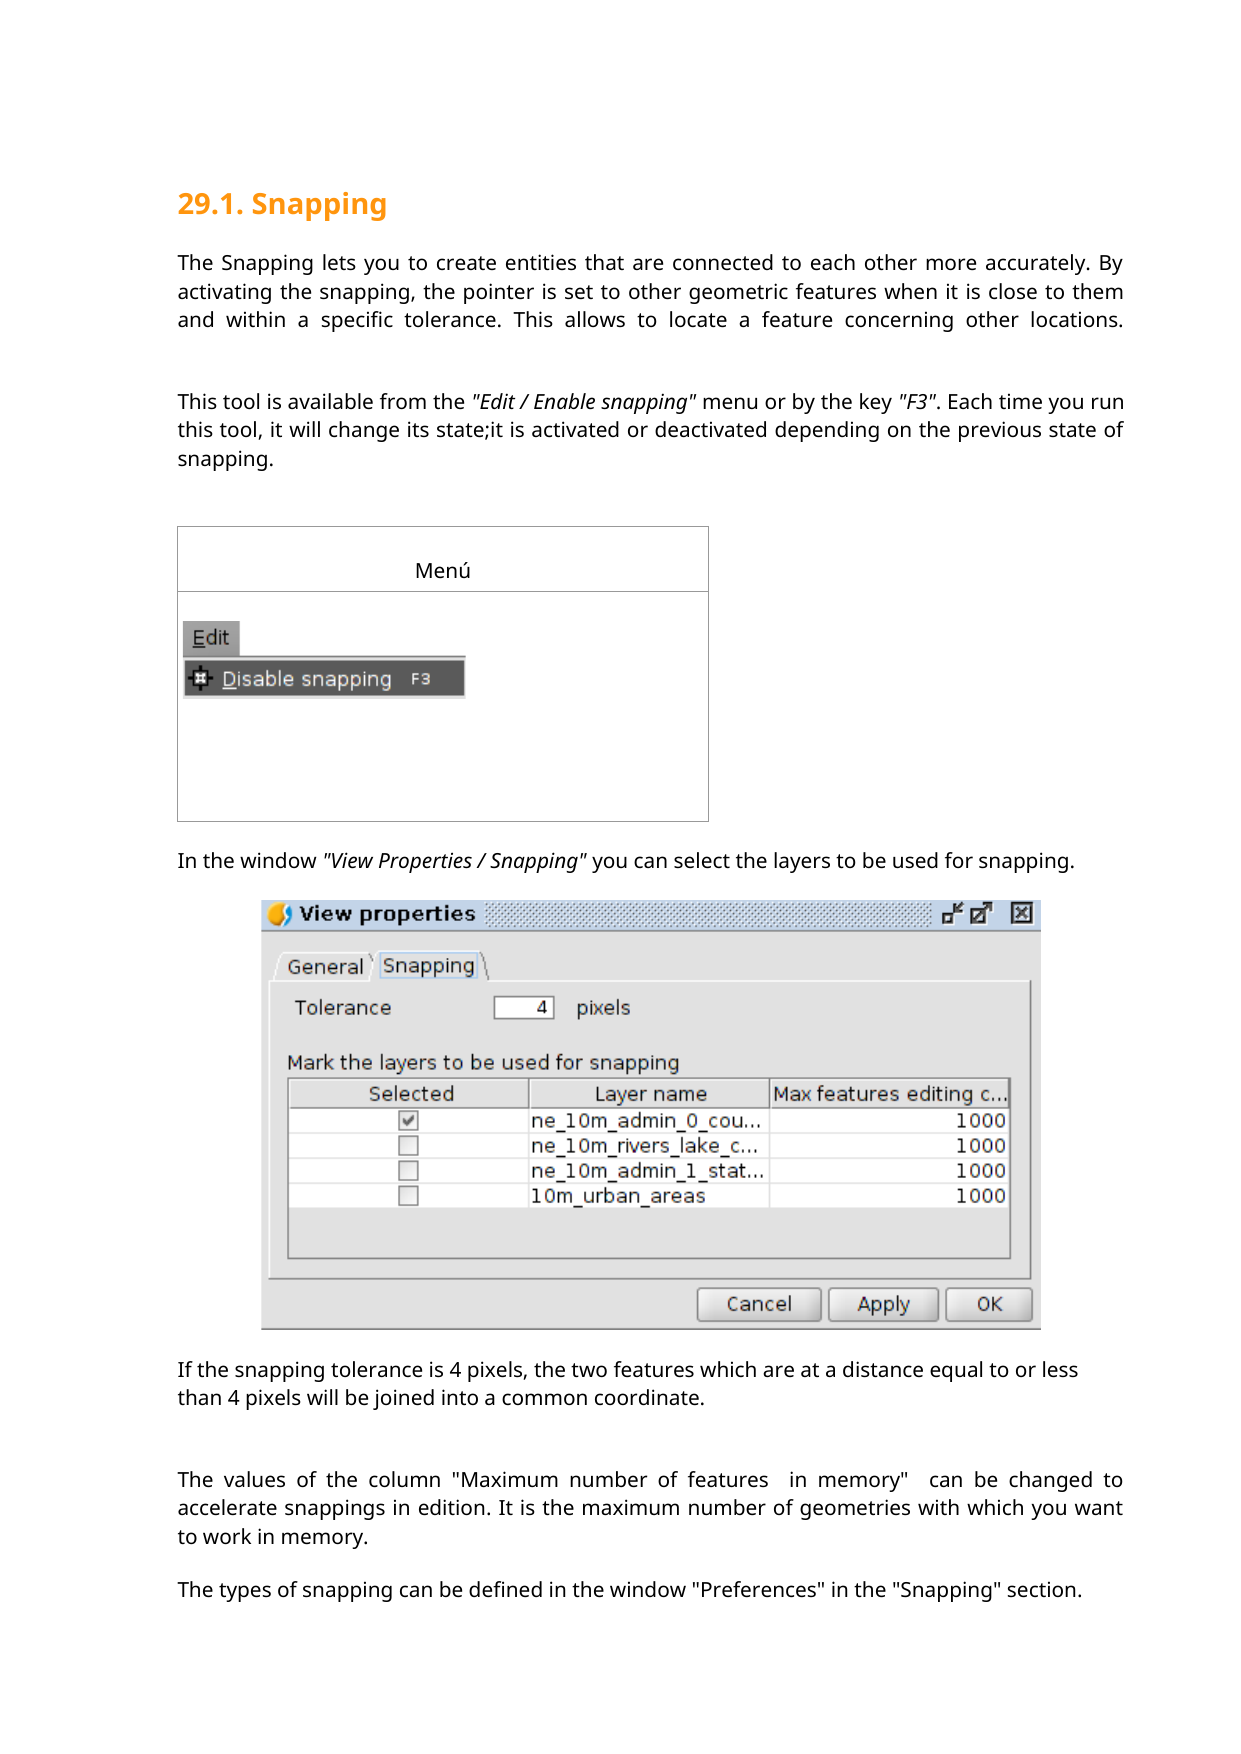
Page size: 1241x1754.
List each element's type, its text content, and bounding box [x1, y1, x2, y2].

text If the snapping tolerance is 4 pixels, the two features which are at a distance equal to or less than 4 pixels will be joined into a common coordinate. [177, 1355, 1125, 1440]
subtitle 29.1. Snapping [177, 184, 1125, 223]
table_header Menú [178, 527, 708, 591]
table_cell [178, 592, 708, 821]
text This tool is available from the "Edit / Enable snapping" menu or by the key "F3". Each time you run this tool, it will change its state;it is activated or deactivated depending on the previous state of snapping. [177, 387, 1125, 472]
text The types of snapping can be defined in the window "Preferences" in the "Snapping" section. [177, 1575, 1125, 1604]
text The values of the column "Maximum number of features in memory" can be changed to accelerate snappings in edition. It is the maximum number of geometries with which you want to work in memory. [177, 1465, 1125, 1550]
text The Snapping lets you to create entities that are connected to each other more accurately. By activating the snapping, the pointer is set to other geometric features when it is close to them and within a specific tolerance. This allows to locate a feature concerning other locations. [177, 248, 1125, 362]
picture [261, 900, 1041, 1330]
picture [182, 621, 466, 699]
text In the window "View Properties / Snapping" you can select the layers to be used for snapping. [177, 847, 1125, 875]
